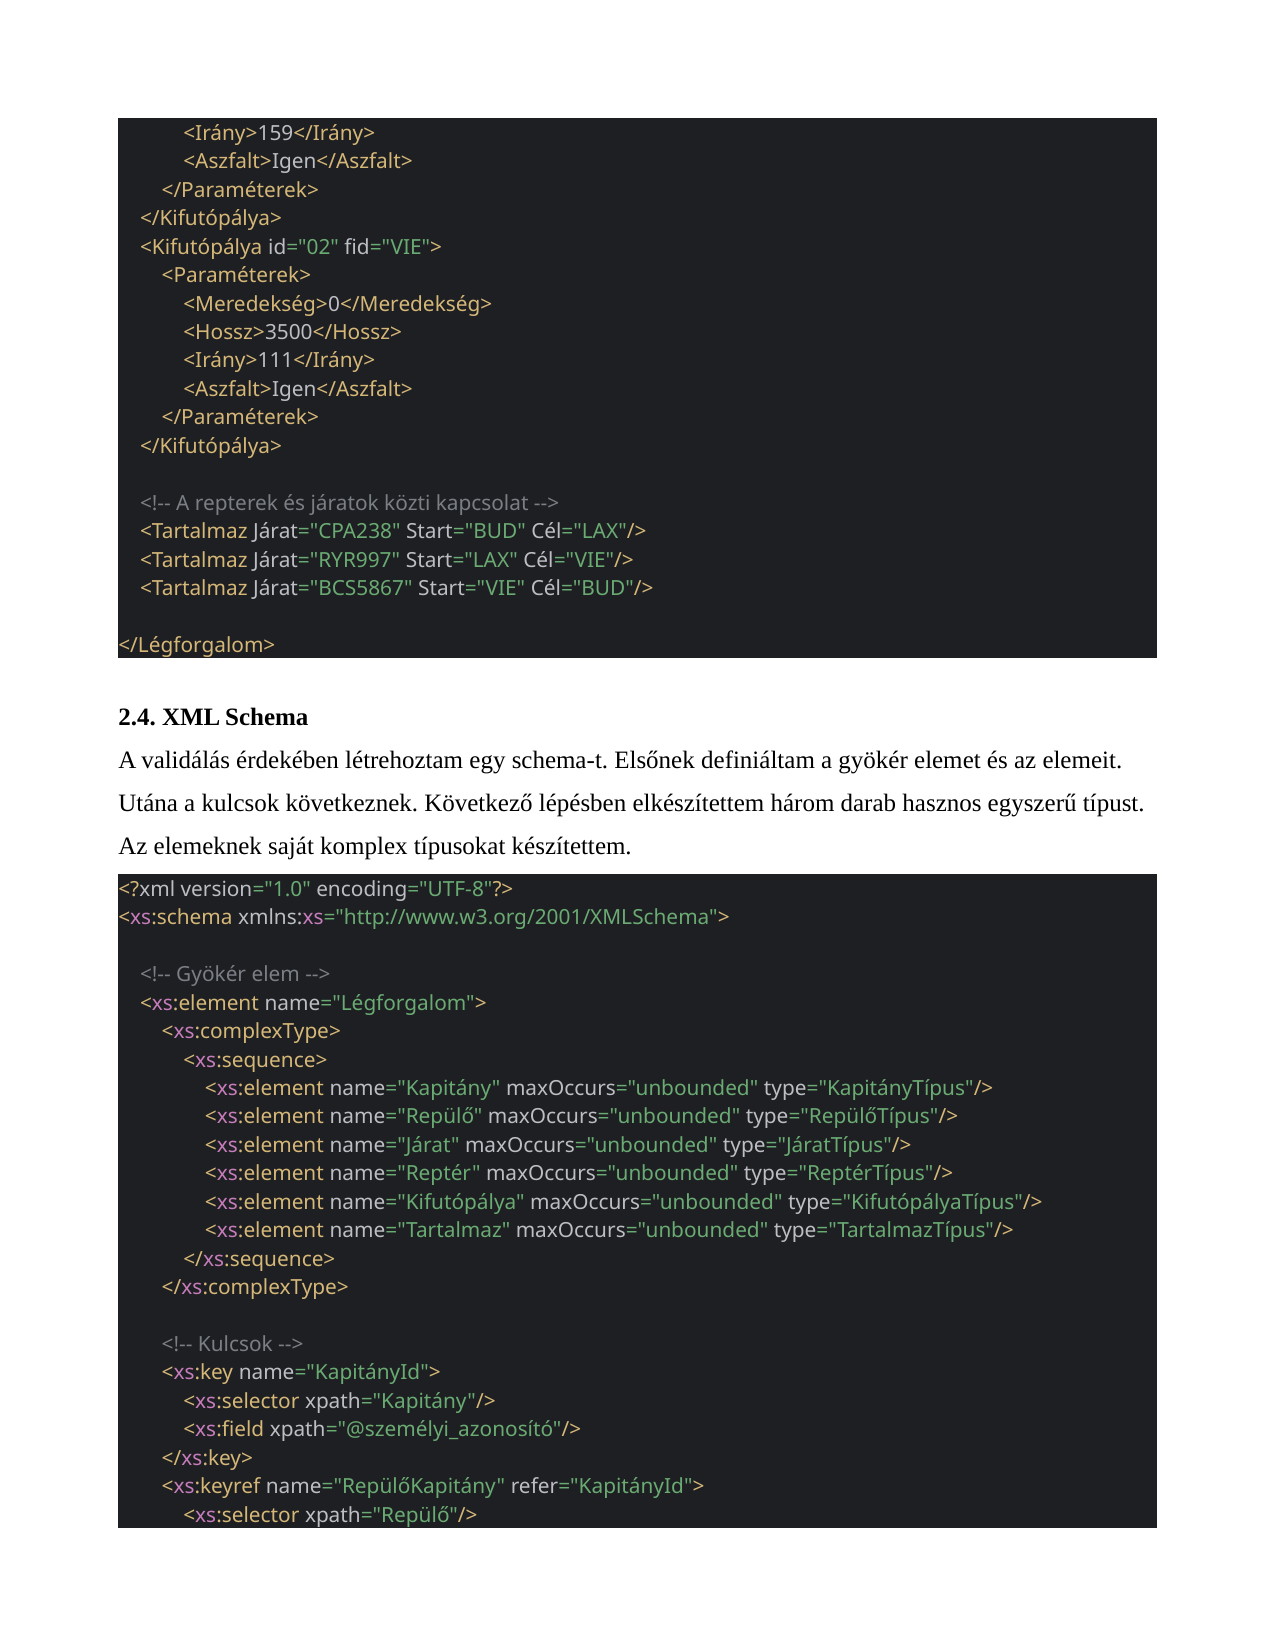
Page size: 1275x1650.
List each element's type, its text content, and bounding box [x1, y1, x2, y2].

text <Irány>159</Irány> <Aszfalt>Igen</Aszfalt> </Paraméterek> </Kifutópálya> <Kifutópálya id="02" fid="VIE"> <Paraméterek> <Meredekség>0</Meredekség> <Hossz>3500</Hossz> <Irány>111</Irány> <Aszfalt>Igen</Aszfalt> </Paraméterek> </Kifutópálya> <!-- A repterek és járatok közti kapcsolat --> <Tartalmaz Járat="CPA238" Start="BUD" Cél="LAX"/> <Tartalmaz Járat="RYR997" Start="LAX" Cél="VIE"/> <Tartalmaz Járat="BCS5867" Start="VIE" Cél="BUD"/> </Légforgalom> [118, 118, 1157, 658]
text 2.4. XML Schema [118, 702, 1157, 730]
text A validálás érdekében létrehoztam egy schema-t. Elsőnek definiáltam a gyökér elemet és az elemeit. Utána a kulcsok következnek. Következő lépésben elkészítettem három darab hasznos egyszerű típust. [118, 745, 1157, 817]
text <?xml version="1.0" encoding="UTF-8"?> <xs:schema xmlns:xs="http://www.w3.org/2001/XMLSchema"> <!-- Gyökér elem --> <xs:element name="Légforgalom"> <xs:complexType> <xs:sequence> <xs:element name="Kapitány" maxOccurs="unbounded" type="KapitányTípus"/> <xs:element name="Repülő" maxOccurs="unbounded" type="RepülőTípus"/> <xs:element name="Járat" maxOccurs="unbounded" type="JáratTípus"/> <xs:element name="Reptér" maxOccurs="unbounded" type="ReptérTípus"/> <xs:element name="Kifutópálya" maxOccurs="unbounded" type="KifutópályaTípus"/> <xs:element name="Tartalmaz" maxOccurs="unbounded" type="TartalmazTípus"/> </xs:sequence> </xs:complexType> <!-- Kulcsok --> <xs:key name="KapitányId"> <xs:selector xpath="Kapitány"/> <xs:field xpath="@személyi_azonosító"/> </xs:key> <xs:keyref name="RepülőKapitány" refer="KapitányId"> <xs:selector xpath="Repülő"/> [118, 874, 1157, 1528]
text Az elemeknek saját komplex típusokat készítettem. [118, 831, 1157, 860]
